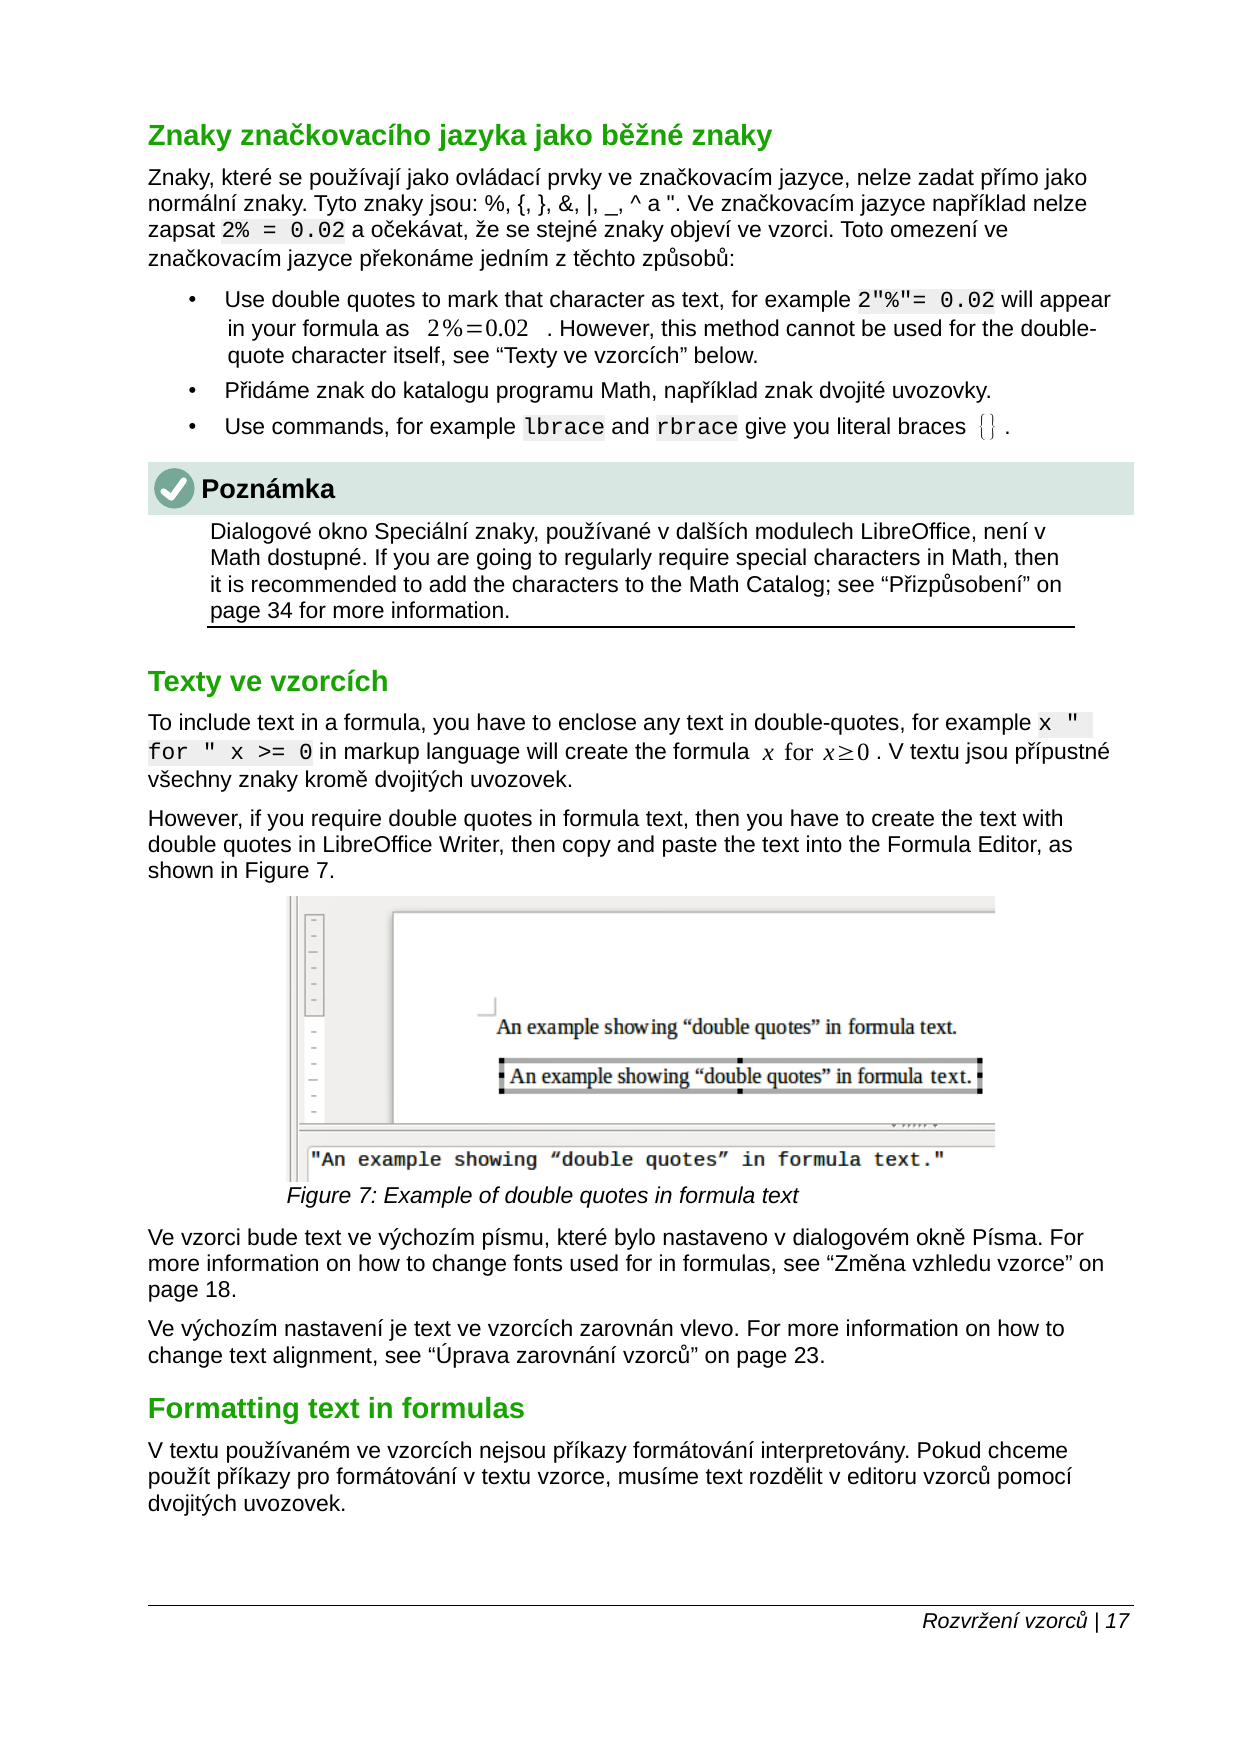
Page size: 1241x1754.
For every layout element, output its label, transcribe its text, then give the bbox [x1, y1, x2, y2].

text Znaky, které se používají jako ovládací prvky ve značkovacím jazyce, nelze zadat přímo jako normální znaky. Tyto znaky jsou: %, {, }, &, |, _, ^ a ". Ve značkovacím jazyce například nelze zapsat 2% = 0.02 a očekávat, že se stejné znaky objeví ve vzorci. Toto omezení ve značkovacím jazyce překonáme jedním z těchto způsobů: [148, 163, 1134, 271]
subtitle Poznámka [148, 462, 1134, 515]
text V textu používaném ve vzorcích nejsou příkazy formátování interpretovány. Pokud chceme použít příkazy pro formátování v textu vzorce, musíme text rozdělit v editoru vzorců pomocí dvojitých uvozovek. [148, 1437, 1134, 1516]
list Use double quotes to mark that character as text, for example 2"%"= 0.02 will appear in your formula as. However, this method cannot be used for the double-quote character itself, see “Text in formulas” below. [185, 283, 1134, 368]
picture [286, 896, 996, 1182]
text Ve vzorci bude text ve výchozím písmu, které bylo nastaveno v dialogovém okně Písma. For more information on how to change fonts used for in formulas, see “Changing formula appearance” on page 18. [148, 1224, 1134, 1303]
text Figure 7: Example of double quotes in formula text [286, 1182, 995, 1208]
list Přidáme znak do katalogu programu Math, například znak dvojité uvozovky. [185, 374, 1134, 404]
list Use commands, for example lbrace and rbrace give you literal braces . [185, 410, 1134, 444]
subtitle Texty ve vzorcích [148, 664, 1134, 697]
subtitle Znaky značkovacího jazyka jako běžné znaky [148, 118, 1134, 152]
text To include text in a formula, you have to enclose any text in double-quotes, for example x " for " x >= 0 in markup language will create the formula . V textu jsou přípustné všechny znaky kromě dvojitých uvozovek. [148, 709, 1134, 792]
text Ve výchozím nastavení je text ve vzorcích zarovnán vlevo. For more information on how to change text alignment, see “Adjusting formula alignment” on page 23. [148, 1315, 1134, 1368]
text However, if you require double quotes in formula text, then you have to create the text with double quotes in LibreOffice Writer, then copy and paste the text into the Formula Editor, as shown in Figure 7. [148, 805, 1134, 884]
subtitle Formatting text in formulas [148, 1392, 1134, 1425]
text Dialogové okno Speciální znaky, používané v dalších modulech LibreOffice, není v Math dostupné. If you are going to regularly require special characters in Math, then it is recommended to add the characters to the Math Catalog; see “Customization” on page 33 for more information. [207, 515, 1075, 626]
